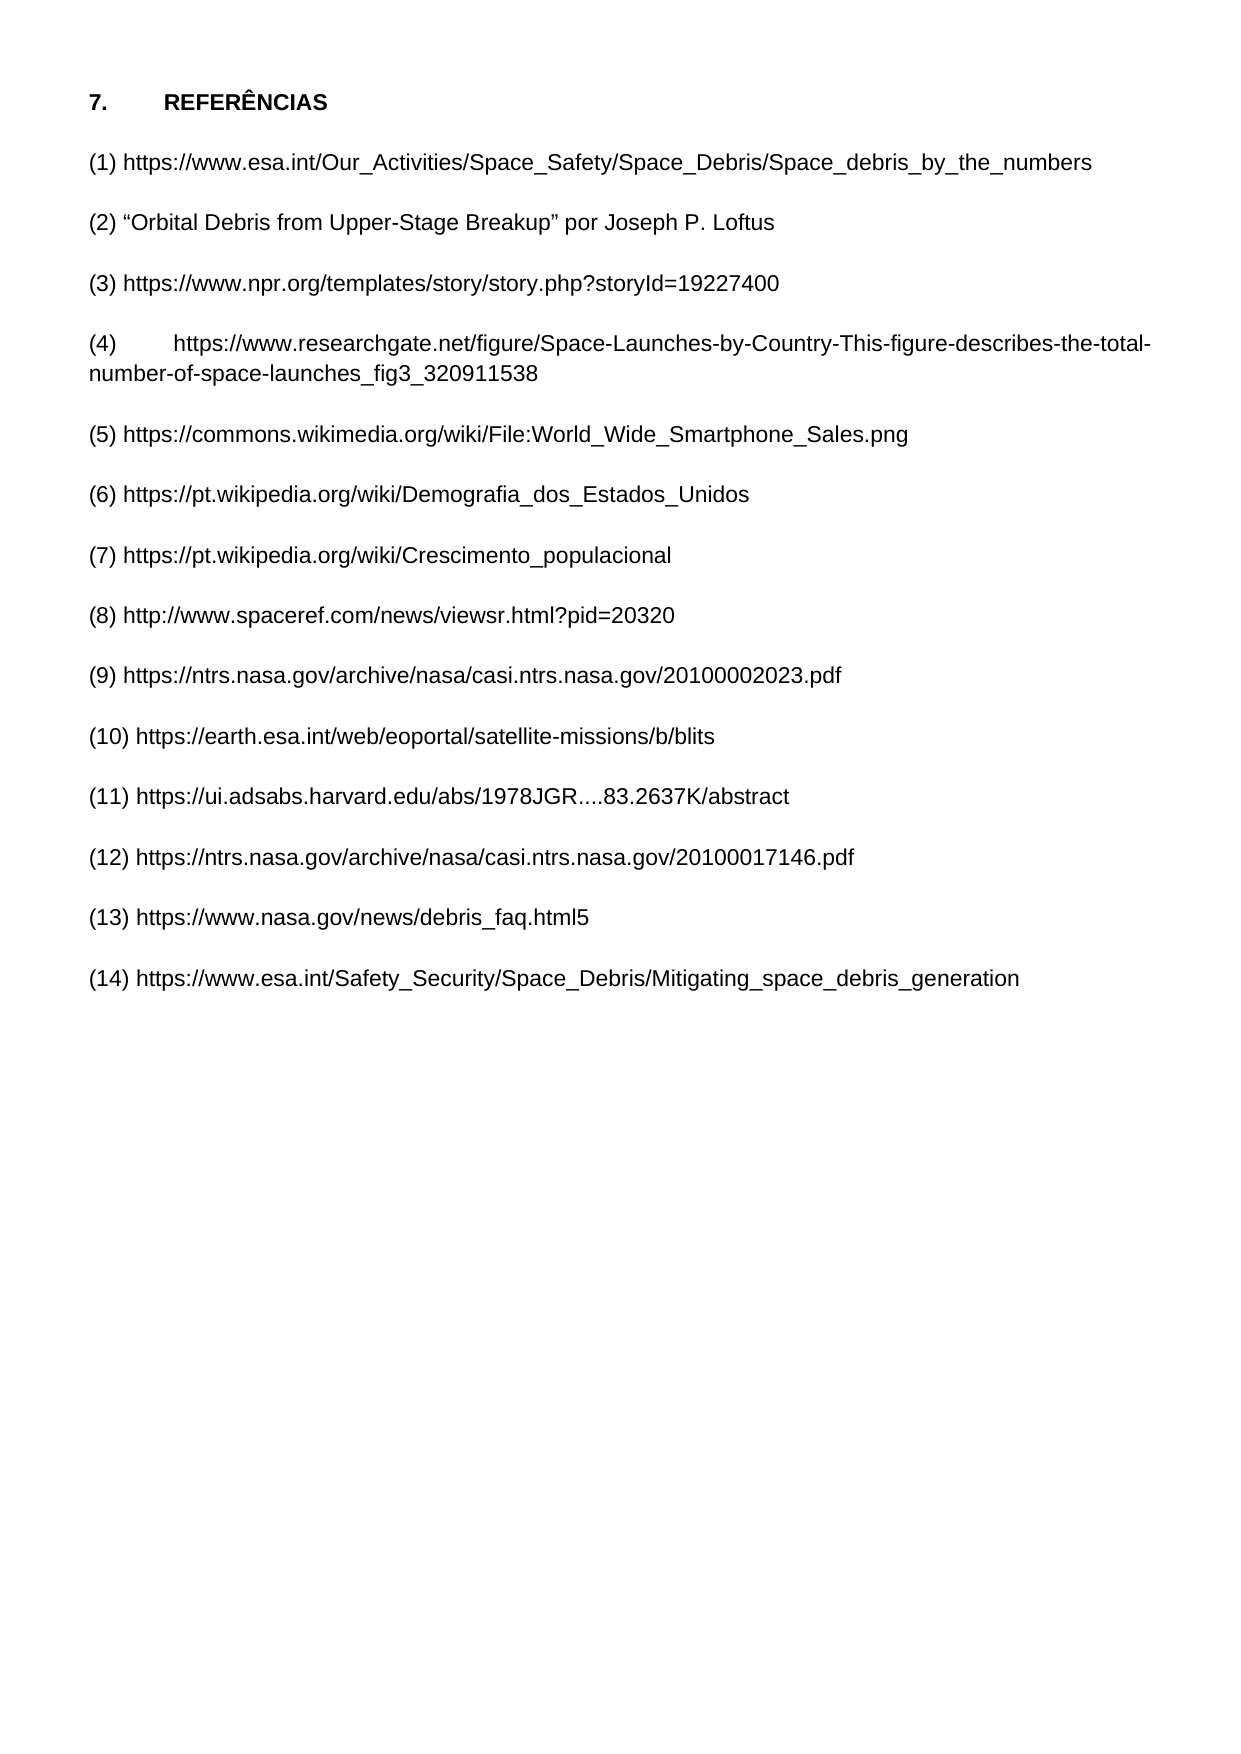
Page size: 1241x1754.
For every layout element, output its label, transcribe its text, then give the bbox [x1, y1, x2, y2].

text (14) https://www.esa.int/Safety_Security/Space_Debris/Mitigating_space_debris_generation [88, 964, 1152, 991]
text (10) https://earth.esa.int/web/eoportal/satellite-missions/b/blits [88, 723, 1152, 749]
text (3) https://www.npr.org/templates/story/story.php?storyId=19227400 [88, 270, 1152, 296]
text (4) https://www.researchgate.net/figure/Space-Launches-by-Country-This-figure-describes-the-total-number-of-space-launches_fig3_320911538 [88, 330, 1152, 387]
text (8) http://www.spaceref.com/news/viewsr.html?pid=20320 [88, 602, 1152, 628]
text (12) https://ntrs.nasa.gov/archive/nasa/casi.ntrs.nasa.gov/20100017146.pdf [88, 844, 1152, 870]
text (1) https://www.esa.int/Our_Activities/Space_Safety/Space_Debris/Space_debris_by_the_numbers [88, 149, 1152, 175]
text (7) https://pt.wikipedia.org/wiki/Crescimento_populacional [88, 542, 1152, 568]
text (5) https://commons.wikimedia.org/wiki/File:World_Wide_Smartphone_Sales.png [88, 421, 1152, 447]
list REFERÊNCIAS [88, 88, 1152, 115]
text (6) https://pt.wikipedia.org/wiki/Demografia_dos_Estados_Unidos [88, 481, 1152, 508]
text (9) https://ntrs.nasa.gov/archive/nasa/casi.ntrs.nasa.gov/20100002023.pdf [88, 662, 1152, 689]
text (13) https://www.nasa.gov/news/debris_faq.html5 [88, 904, 1152, 931]
text (2) “Orbital Debris from Upper-Stage Breakup” por Joseph P. Loftus [88, 209, 1152, 236]
text (11) https://ui.adsabs.harvard.edu/abs/1978JGR....83.2637K/abstract [88, 783, 1152, 810]
